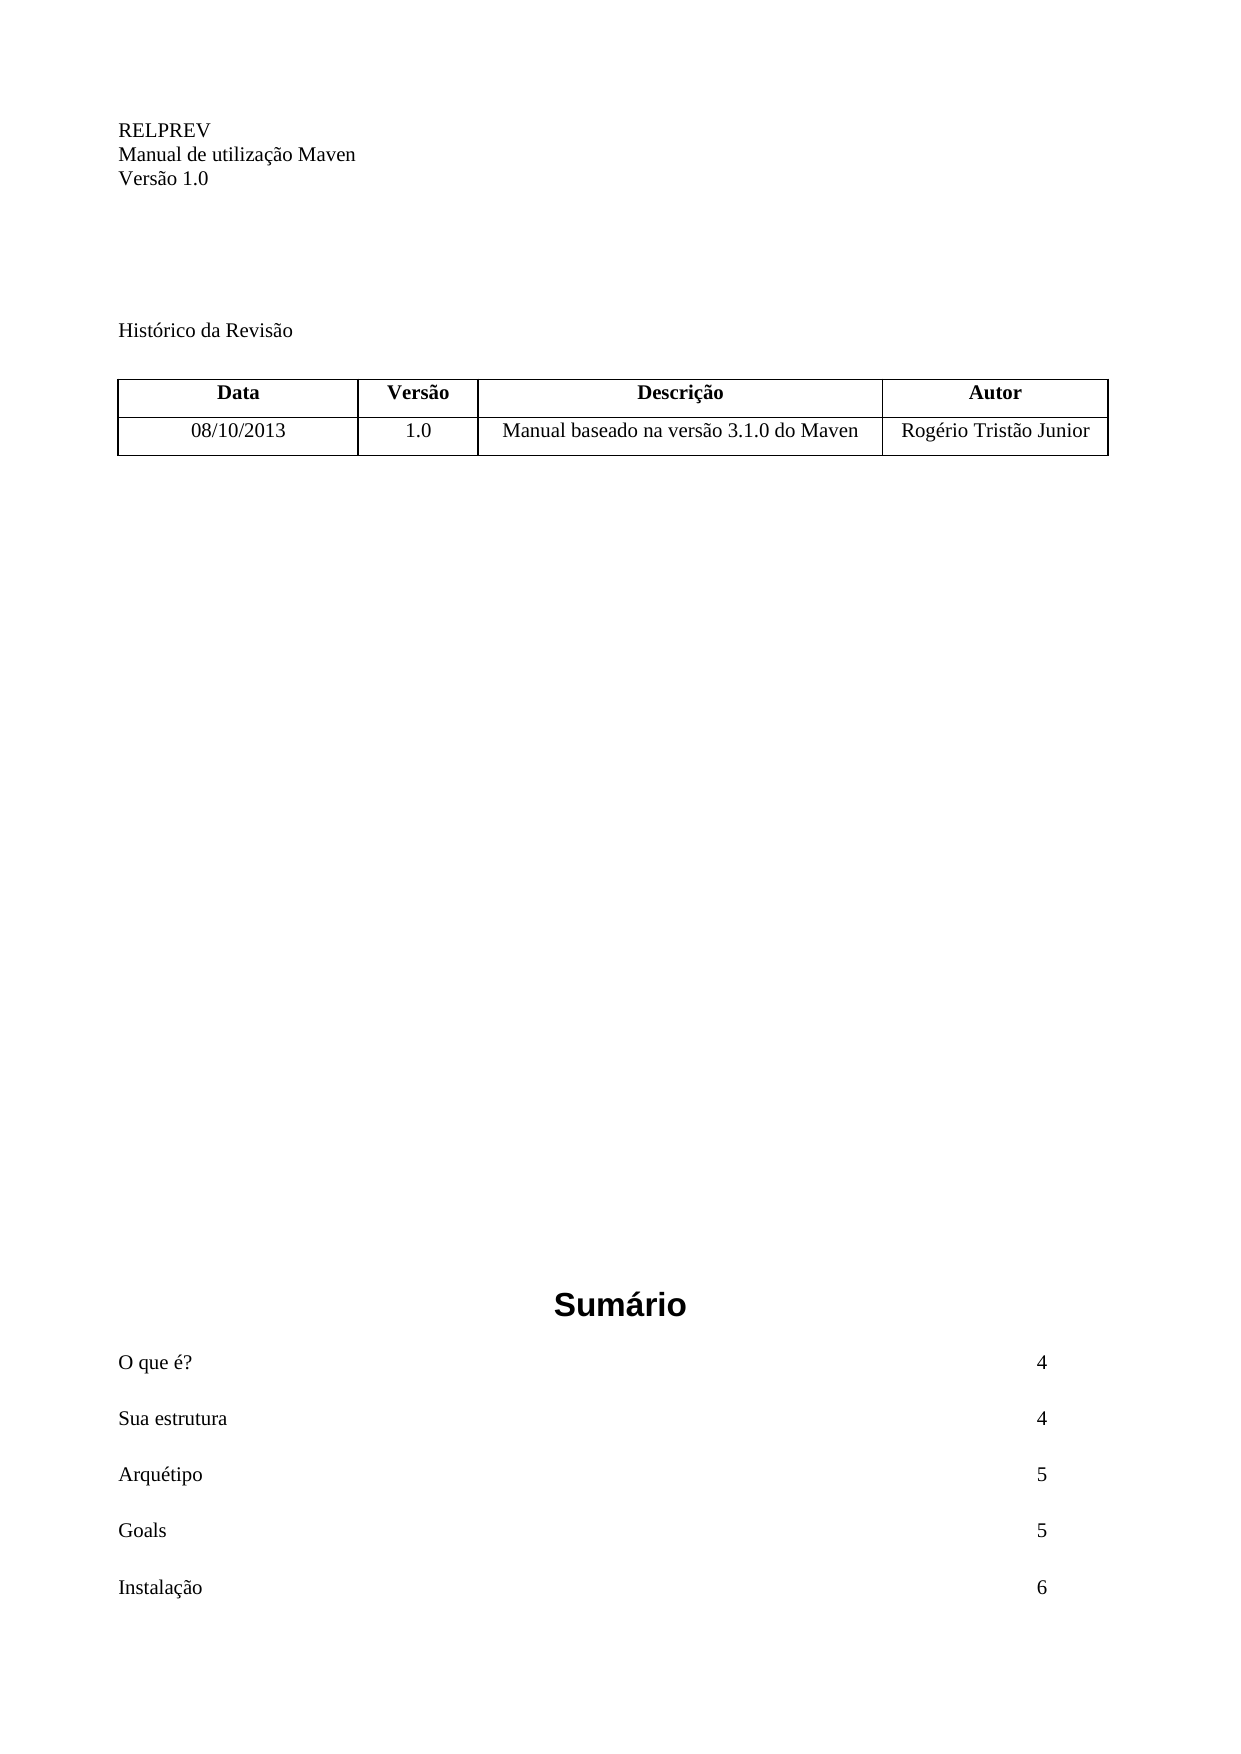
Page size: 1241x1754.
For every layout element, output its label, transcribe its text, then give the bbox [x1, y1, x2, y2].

table_header Descrição [479, 380, 882, 417]
table_header Data [119, 380, 357, 417]
table_header Versão [359, 380, 477, 417]
text Arquétipo 5 [118, 1461, 1047, 1486]
text O que é? 4 [118, 1349, 1047, 1374]
table_cell 08/10/2013 [119, 418, 357, 455]
table_cell Manual baseado na versão 3.1.0 do Maven [479, 418, 882, 455]
text Manual de utilização Maven [118, 142, 1122, 166]
text Goals 5 [118, 1517, 1047, 1542]
text Histórico da Revisão [118, 318, 1122, 342]
subtitle Sumário [118, 1285, 1122, 1324]
text RELPREV [118, 118, 1122, 142]
table_cell 1.0 [359, 418, 477, 455]
table_cell Rogério Tristão Junior [883, 418, 1107, 455]
table_header Autor [883, 380, 1107, 417]
text Versão 1.0 [118, 166, 1122, 190]
text Sua estrutura 4 [118, 1405, 1047, 1430]
text Instalação 6 [118, 1574, 1047, 1599]
